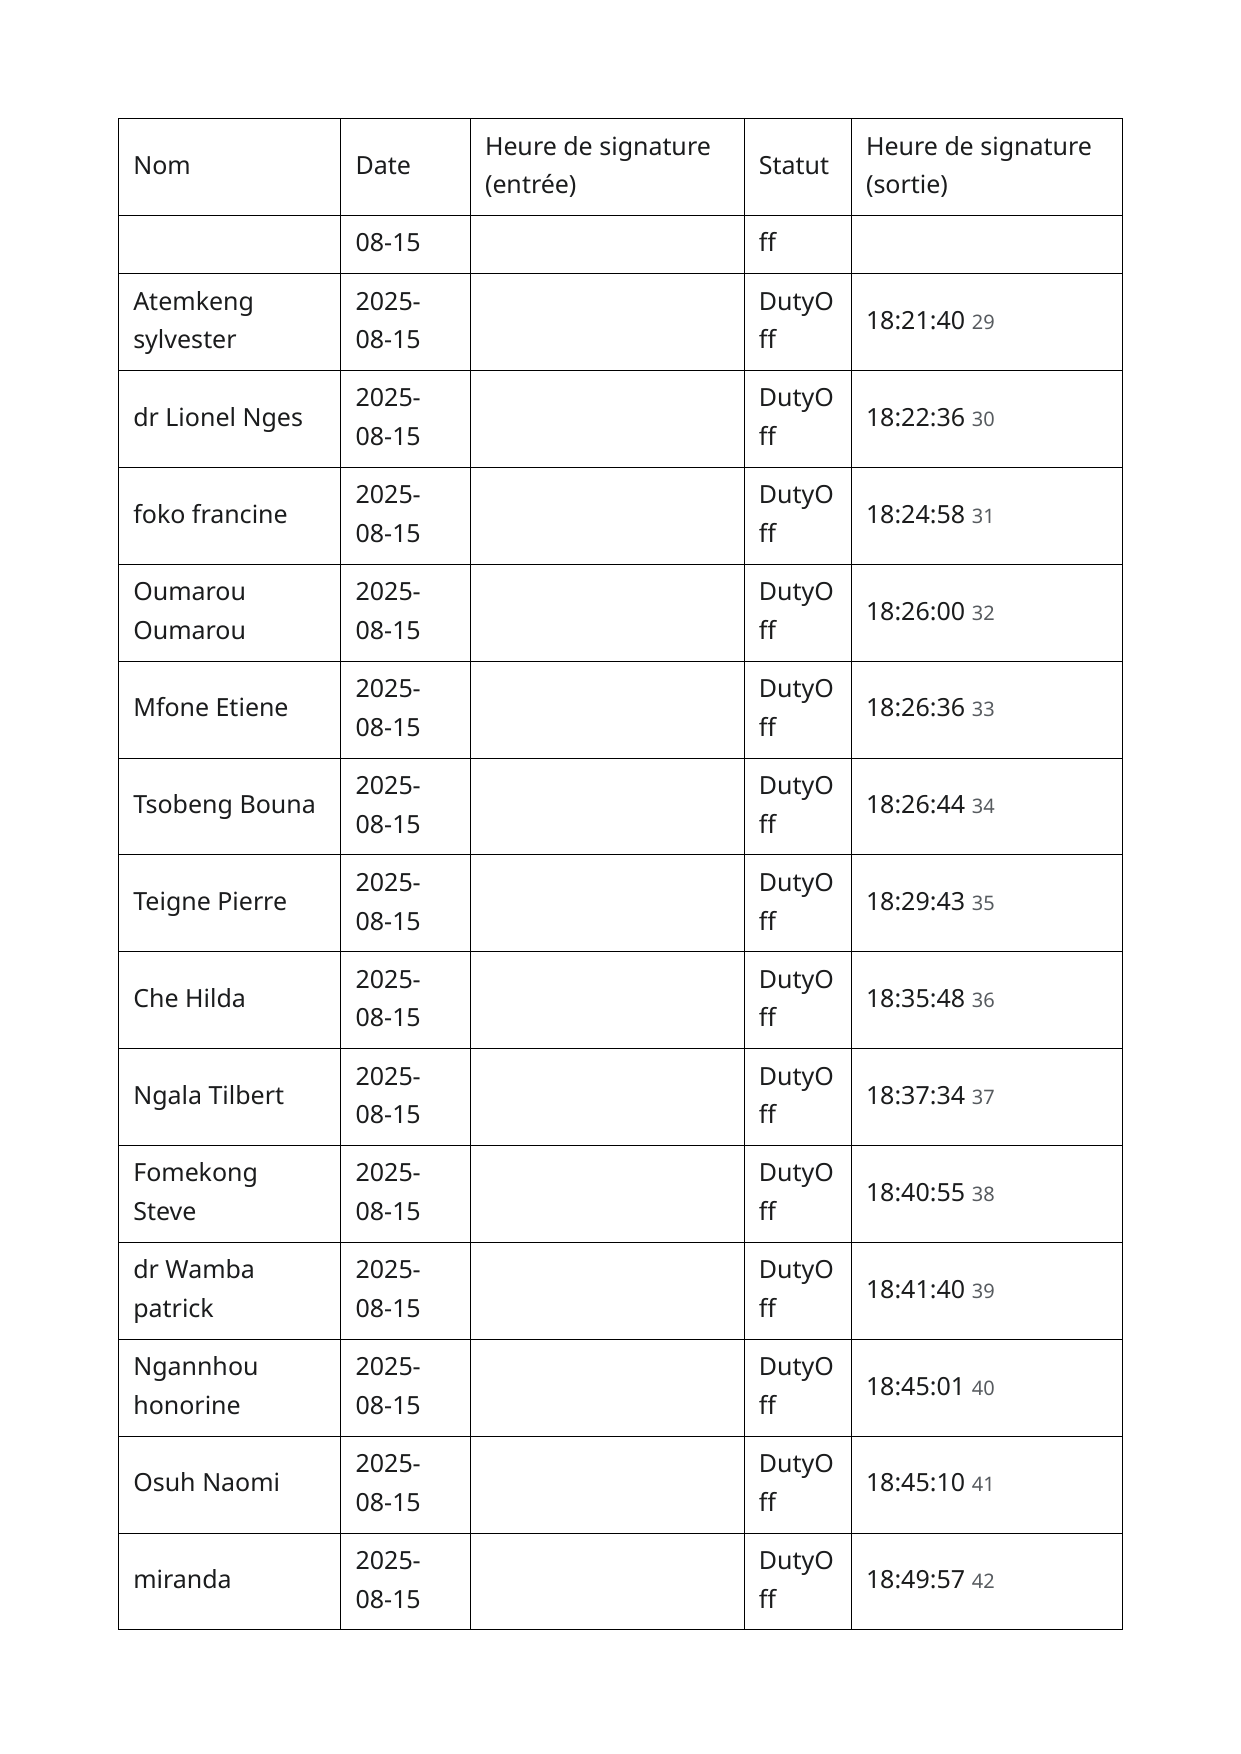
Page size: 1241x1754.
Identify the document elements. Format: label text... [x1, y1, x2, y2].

table_cell 2025-08-15 [341, 1146, 470, 1242]
table_cell 2025-08-15 [341, 1049, 470, 1145]
table_cell 18:26:36 33 [852, 662, 1122, 757]
table_cell Ngannhou honorine [119, 1340, 340, 1436]
table_cell DutyOff [745, 759, 851, 854]
table_cell 2025-08-15 [341, 371, 470, 467]
table_cell Fomekong Steve [119, 1146, 340, 1242]
table_cell DutyOff [745, 1049, 851, 1145]
table_cell DutyOff [745, 1243, 851, 1339]
table_cell 2025-08-15 [341, 565, 470, 661]
table_cell DutyOff [745, 1146, 851, 1242]
table_cell [471, 1534, 744, 1629]
table_header Heure de signature (sortie) [852, 119, 1122, 215]
table_header Statut [745, 119, 851, 215]
table_cell [119, 216, 340, 273]
table_cell 18:21:40 29 [852, 274, 1122, 370]
table_cell 2025-08-15 [341, 1340, 470, 1436]
table_cell [471, 216, 744, 273]
table_cell DutyOff [745, 468, 851, 564]
table_cell 2025-08-15 [341, 1534, 470, 1629]
table_cell [471, 1049, 744, 1145]
table_cell Teigne Pierre [119, 855, 340, 951]
table_cell [471, 662, 744, 757]
table_cell [471, 759, 744, 854]
table_cell 18:40:55 38 [852, 1146, 1122, 1242]
table_cell [852, 216, 1122, 273]
table_cell 18:26:00 32 [852, 565, 1122, 661]
table_cell [471, 565, 744, 661]
table_cell 18:37:34 37 [852, 1049, 1122, 1145]
table_cell 2025-08-15 [341, 759, 470, 854]
table_cell Tsobeng Bouna [119, 759, 340, 854]
table_cell [471, 468, 744, 564]
table_cell 18:22:36 30 [852, 371, 1122, 467]
table_cell DutyOff [745, 1437, 851, 1532]
table_cell [471, 1146, 744, 1242]
table_cell 18:45:01 40 [852, 1340, 1122, 1436]
table_cell Ngala Tilbert [119, 1049, 340, 1145]
table_cell DutyOff [745, 371, 851, 467]
table_cell 18:41:40 39 [852, 1243, 1122, 1339]
table_cell dr Lionel Nges [119, 371, 340, 467]
table_cell [471, 1243, 744, 1339]
table_cell 2025-08-15 [341, 1437, 470, 1532]
table_cell 18:45:10 41 [852, 1437, 1122, 1532]
table_header Heure de signature (entrée) [471, 119, 744, 215]
table_cell Oumarou Oumarou [119, 565, 340, 661]
table_cell [471, 952, 744, 1048]
table_cell DutyOff [745, 565, 851, 661]
table_cell 18:24:58 31 [852, 468, 1122, 564]
table_cell [471, 855, 744, 951]
table_cell 08-15 [341, 216, 470, 273]
table_cell 2025-08-15 [341, 662, 470, 757]
table_cell DutyOff [745, 1340, 851, 1436]
table_cell 18:35:48 36 [852, 952, 1122, 1048]
table_cell [471, 371, 744, 467]
table_cell ff [745, 216, 851, 273]
table_cell dr Wamba patrick [119, 1243, 340, 1339]
table_cell 2025-08-15 [341, 855, 470, 951]
table_cell DutyOff [745, 662, 851, 757]
table_cell 2025-08-15 [341, 274, 470, 370]
table_cell Osuh Naomi [119, 1437, 340, 1532]
table_cell DutyOff [745, 1534, 851, 1629]
table_cell DutyOff [745, 952, 851, 1048]
table_cell Atemkeng sylvester [119, 274, 340, 370]
table_cell 18:49:57 42 [852, 1534, 1122, 1629]
table_header Nom [119, 119, 340, 215]
table_cell [471, 274, 744, 370]
table_cell 2025-08-15 [341, 1243, 470, 1339]
table_header Date [341, 119, 470, 215]
table_cell DutyOff [745, 855, 851, 951]
table_cell Che Hilda [119, 952, 340, 1048]
table_cell Mfone Etiene [119, 662, 340, 757]
table_cell 2025-08-15 [341, 952, 470, 1048]
table_cell 18:26:44 34 [852, 759, 1122, 854]
table_cell DutyOff [745, 274, 851, 370]
table_cell [471, 1437, 744, 1532]
table_cell [471, 1340, 744, 1436]
table_cell foko francine [119, 468, 340, 564]
table_cell miranda [119, 1534, 340, 1629]
table_cell 18:29:43 35 [852, 855, 1122, 951]
table_cell 2025-08-15 [341, 468, 470, 564]
